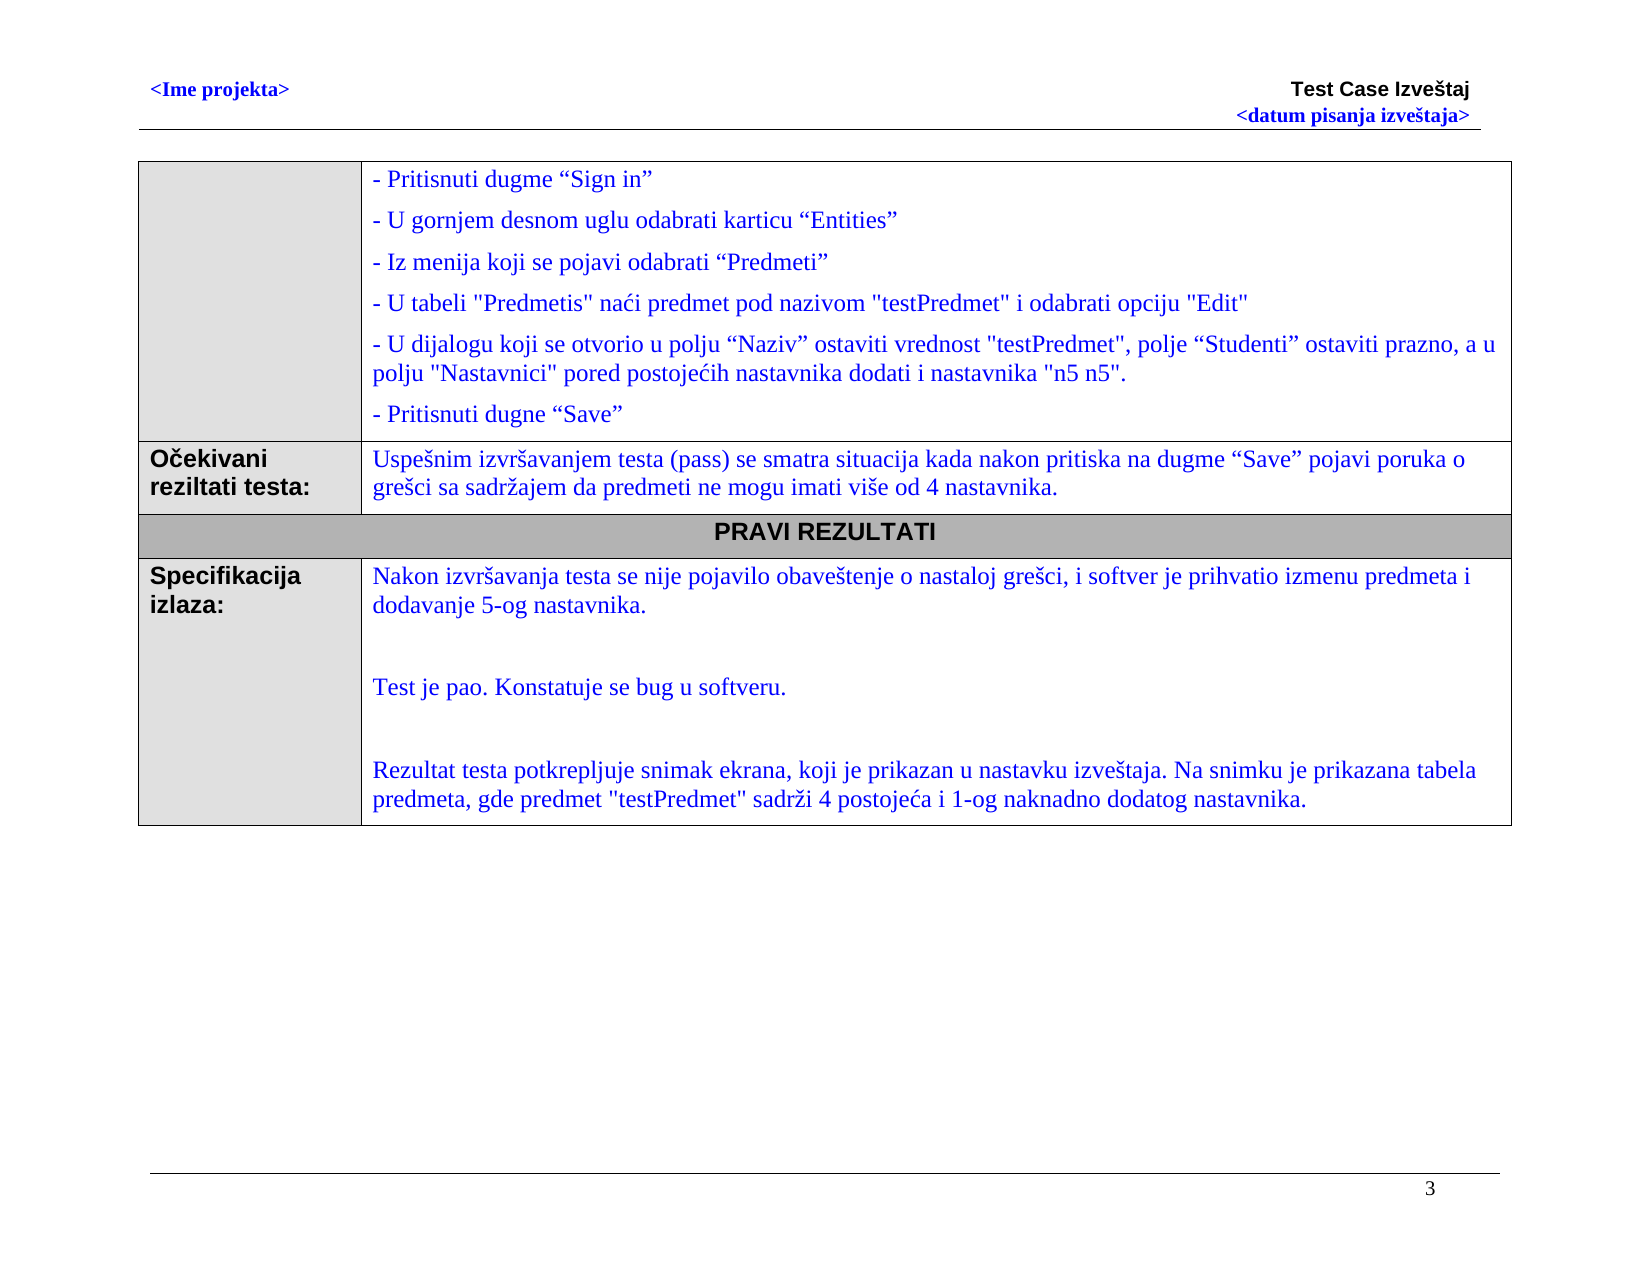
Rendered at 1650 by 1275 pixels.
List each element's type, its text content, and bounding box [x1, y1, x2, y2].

table_cell Očekivani reziltati testa: [139, 442, 361, 514]
table_cell Nakon izvršavanja testa se nije pojavilo obaveštenje o nastaloj grešci, i softver je prihvatio izmenu predmeta i dodavanje 5-og nastavnika. Test je pao. Konstatuje se bug u softveru. Rezultat testa potkrepljuje snimak ekrana, koji je prikazan u nastavku izveštaja. Na snimku je prikazana tabela predmeta, gde predmet "testPredmet" sadrži 4 postojeća i 1-og naknadno dodatog nastavnika. [362, 559, 1511, 825]
table_cell [139, 162, 361, 441]
table_cell Specifikacija izlaza: [139, 559, 361, 825]
table_cell PRAVI REZULTATI [139, 515, 1511, 558]
table_cell - Pritisnuti dugme “Sign in” - U gornjem desnom uglu odabrati karticu “Entities” - Iz menija koji se pojavi odabrati “Predmeti” - U tabeli "Predmetis" naći predmet pod nazivom "testPredmet" i odabrati opciju "Edit" - U dijalogu koji se otvorio u polju “Naziv” ostaviti vrednost "testPredmet", polje “Studenti” ostaviti prazno, a u polju "Nastavnici" pored postojećih nastavnika dodati i nastavnika "n5 n5". - Pritisnuti dugne “Save” [362, 162, 1511, 441]
table_cell Uspešnim izvršavanjem testa (pass) se smatra situacija kada nakon pritiska na dugme “Save” pojavi poruka o grešci sa sadržajem da predmeti ne mogu imati više od 4 nastavnika. [362, 442, 1511, 514]
